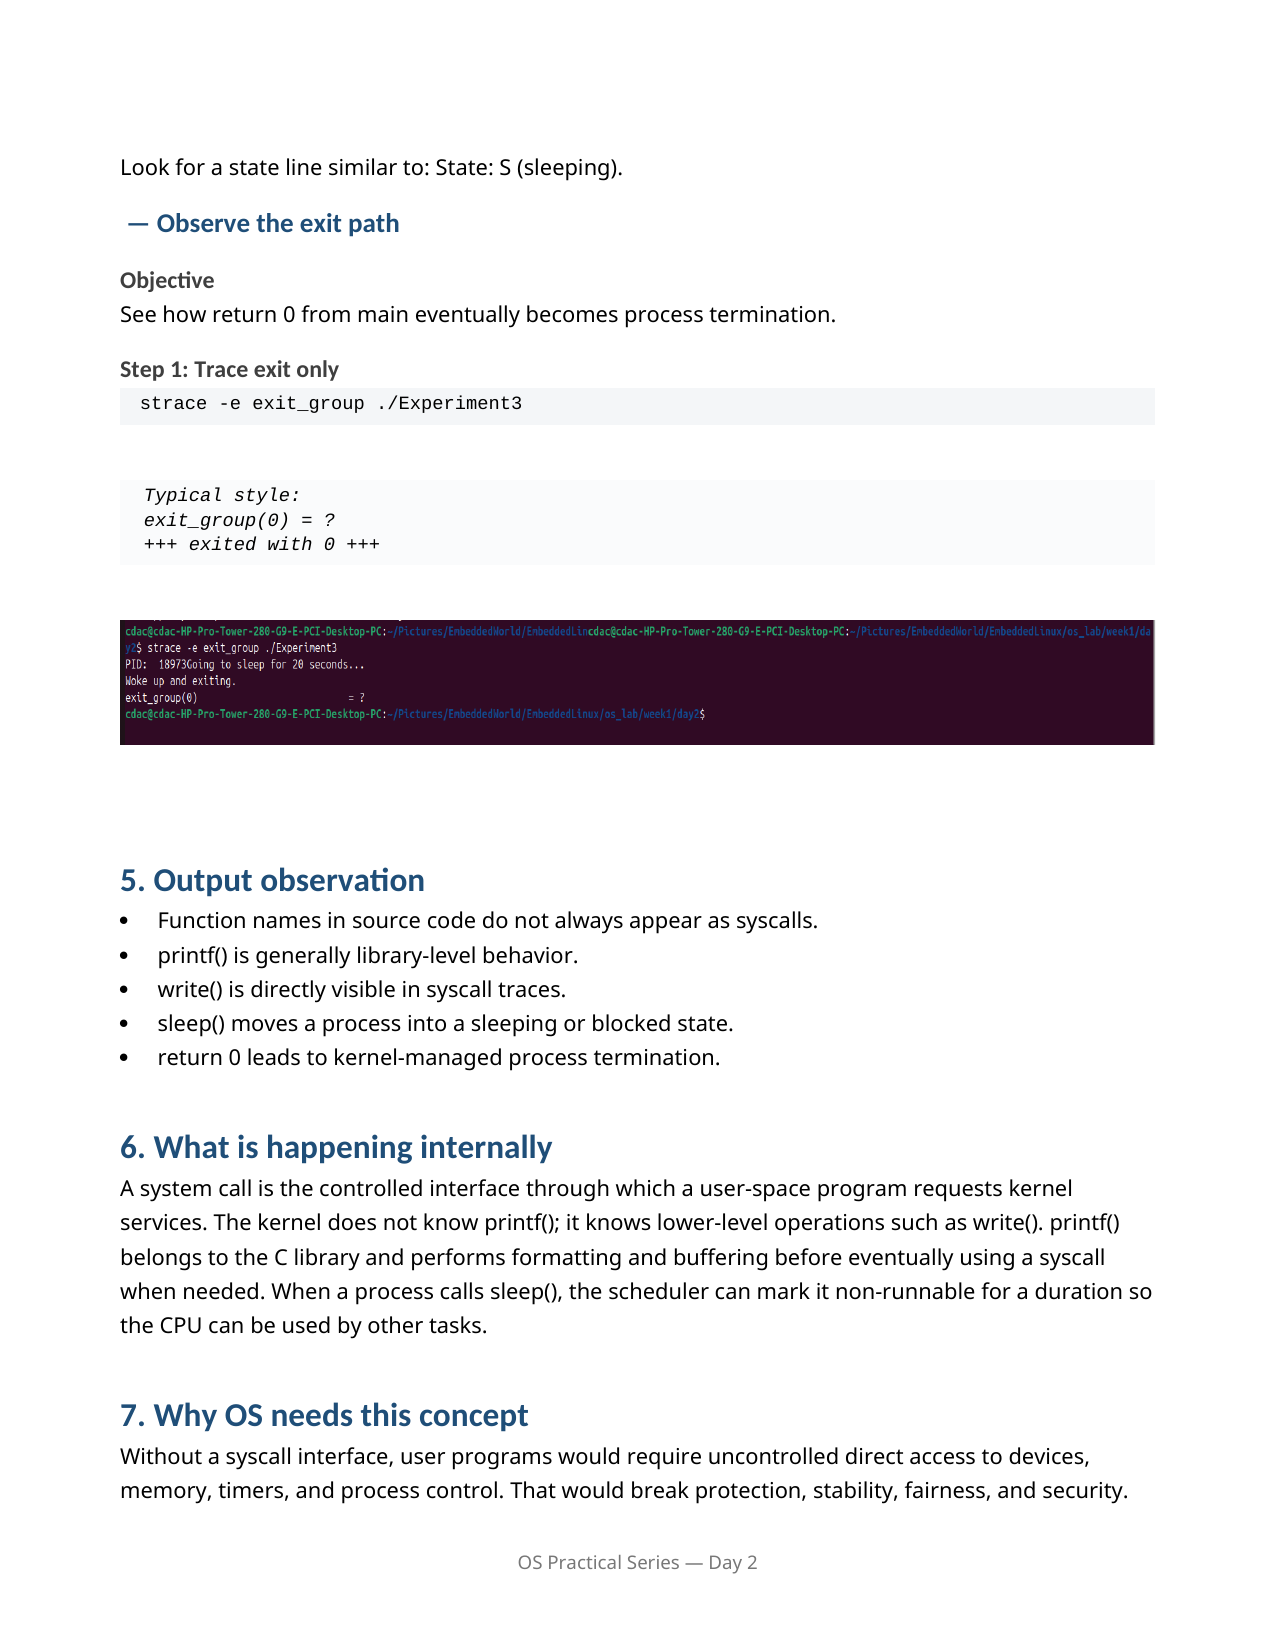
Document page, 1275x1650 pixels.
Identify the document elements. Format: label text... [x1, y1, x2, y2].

subtitle 6. What is happening internally [120, 1126, 1155, 1167]
subtitle 5. Output observation [120, 859, 1155, 899]
list Function names in source code do not always appear as syscalls. [120, 906, 1155, 935]
table_header strace -e exit_group ./Experiment3 [120, 388, 1155, 425]
text See how return 0 from main eventually becomes process termination. [120, 299, 1155, 329]
list write() is directly visible in syscall traces. [120, 974, 1155, 1004]
text Look for a state line similar to: State: S (sleeping). [120, 152, 1155, 181]
picture [120, 620, 1155, 745]
list return 0 leads to kernel-managed process termination. [120, 1042, 1155, 1072]
subtitle 7. Why OS needs this concept [120, 1394, 1155, 1435]
subtitle Objective [120, 265, 1155, 295]
text Without a syscall interface, user programs would require uncontrolled direct access to devices, memory, timers, and process control. That would break protection, stability, fairness, and security. [120, 1441, 1155, 1505]
subtitle Step 1: Trace exit only [120, 354, 1155, 383]
text A system call is the controlled interface through which a user-space program requests kernel services. The kernel does not know printf(); it knows lower-level operations such as write(). printf() belongs to the C library and performs formatting and buffering before eventually using a syscall when needed. When a process calls sleep(), the scheduler can mark it non-runnable for a duration so the CPU can be used by other tasks. [120, 1173, 1155, 1339]
subtitle — Observe the exit path [120, 207, 1155, 240]
table_header Typical style: exit_group(0) = ? +++ exited with 0 +++ [120, 480, 1155, 565]
list printf() is generally library-level behavior. [120, 940, 1155, 969]
list sleep() moves a process into a sleeping or blocked state. [120, 1008, 1155, 1038]
